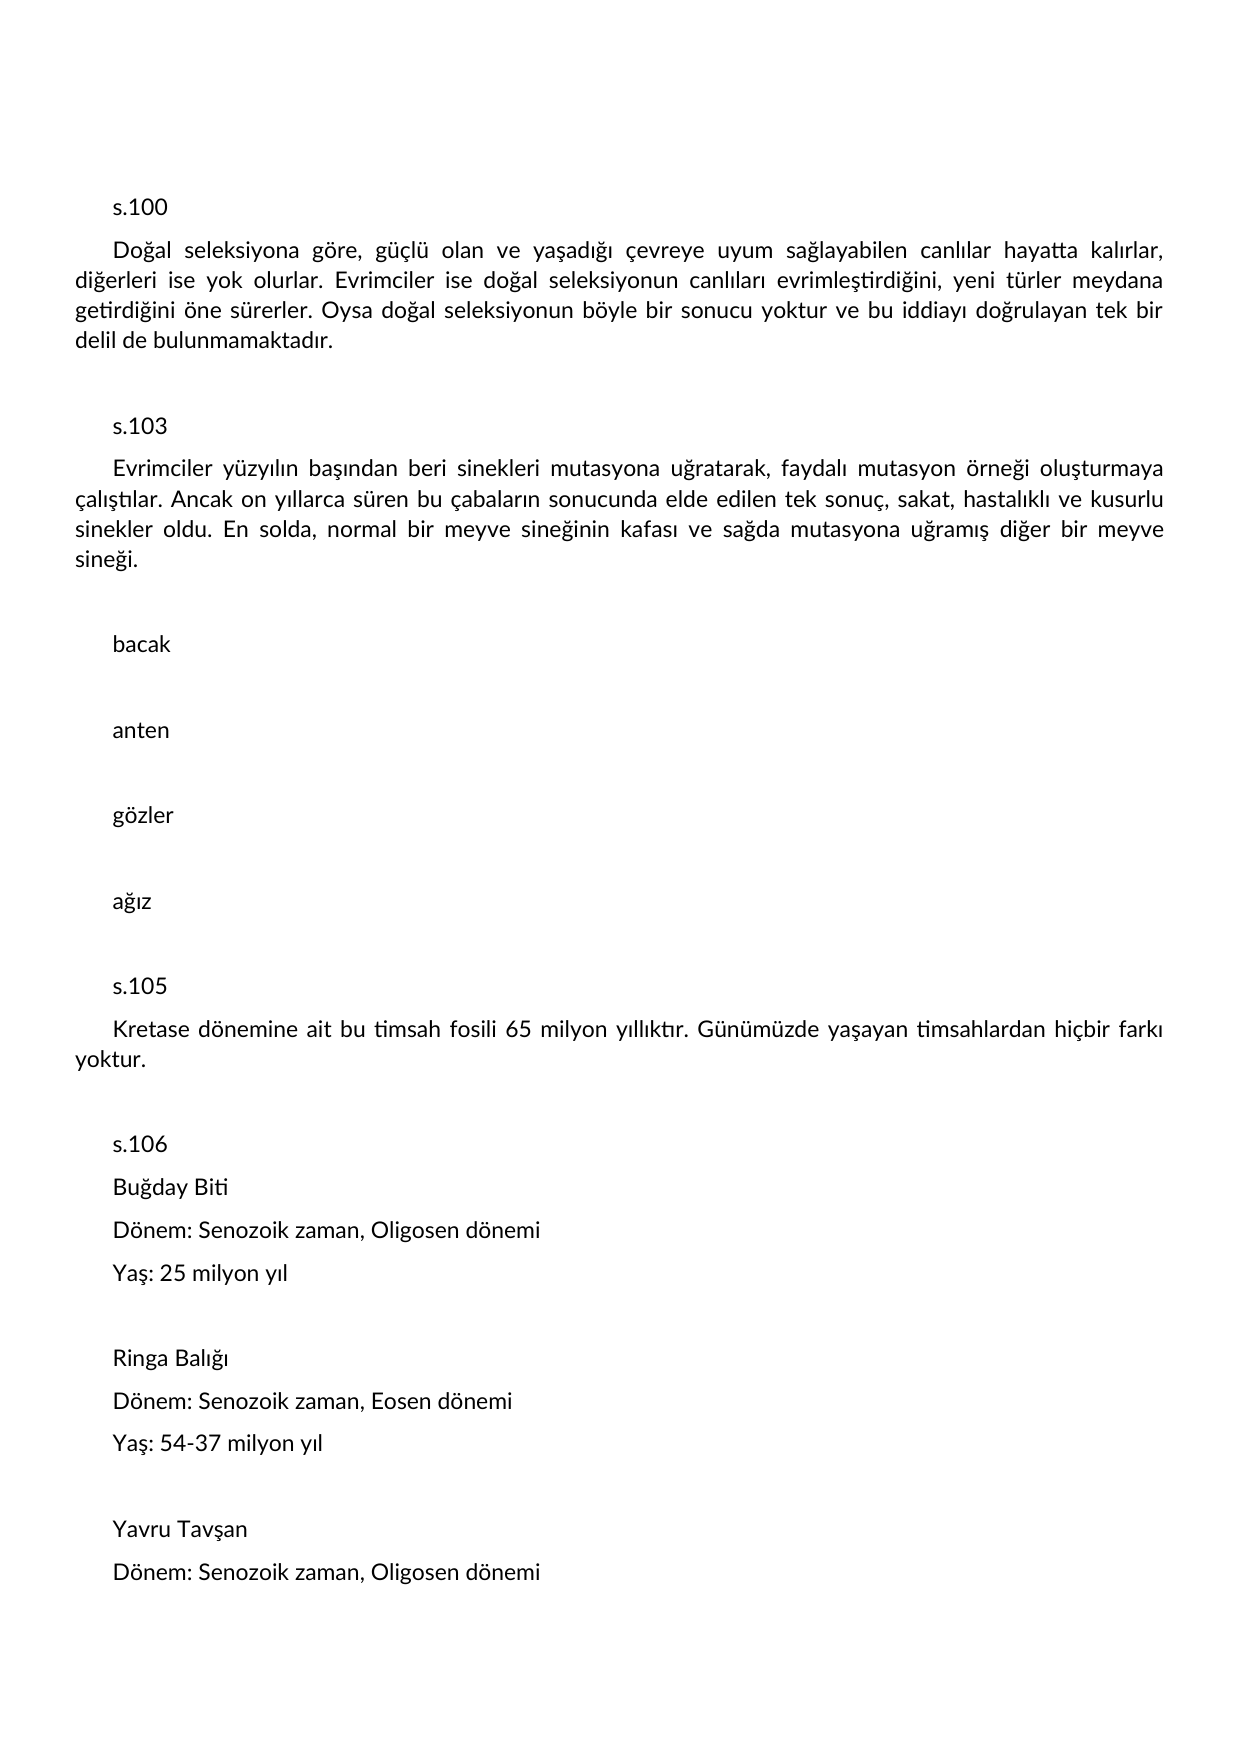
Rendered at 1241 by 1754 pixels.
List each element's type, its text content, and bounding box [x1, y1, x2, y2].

text bacak [75, 630, 1165, 658]
text Dönem: Senozoik zaman, Eosen dönemi [75, 1386, 1165, 1414]
text s.105 [75, 972, 1165, 999]
text ağız [75, 886, 1165, 914]
text anten [75, 716, 1165, 743]
text gözler [75, 801, 1165, 828]
text Yaş: 25 milyon yıl [75, 1258, 1165, 1286]
text Ringa Balığı [75, 1344, 1165, 1371]
text Doğal seleksiyona göre, güçlü olan ve yaşadığı çevreye uyum sağlayabilen canlılar hayatta kalırlar, diğerleri ise yok olurlar. Evrimciler ise doğal seleksiyonun canlıları evrimleştirdiğini, yeni türler meydana getirdiğini öne sürerler. Oysa doğal seleksiyonun böyle bir sonucu yoktur ve bu iddiayı doğrulayan tek bir delil de bulunmamaktadır. [75, 235, 1165, 353]
text Yavru Tavşan [75, 1514, 1165, 1542]
text Buğday Biti [75, 1173, 1165, 1200]
text Dönem: Senozoik zaman, Oligosen dönemi [75, 1216, 1165, 1243]
text Dönem: Senozoik zaman, Oligosen dönemi [75, 1557, 1165, 1585]
text Evrimciler yüzyılın başından beri sinekleri mutasyona uğratarak, faydalı mutasyon örneği oluşturmaya çalıştılar. Ancak on yıllarca süren bu çabaların sonucunda elde edilen tek sonuç, sakat, hastalıklı ve kusurlu sinekler oldu. En solda, normal bir meyve sineğinin kafası ve sağda mutasyona uğramış diğer bir meyve sineği. [75, 454, 1165, 572]
text Kretase dönemine ait bu timsah fosili 65 milyon yıllıktır. Günümüzde yaşayan timsahlardan hiçbir farkı yoktur. [75, 1014, 1165, 1072]
text s.100 [75, 193, 1165, 220]
text s.103 [75, 411, 1165, 439]
text s.106 [75, 1130, 1165, 1158]
text Yaş: 54-37 milyon yıl [75, 1429, 1165, 1457]
